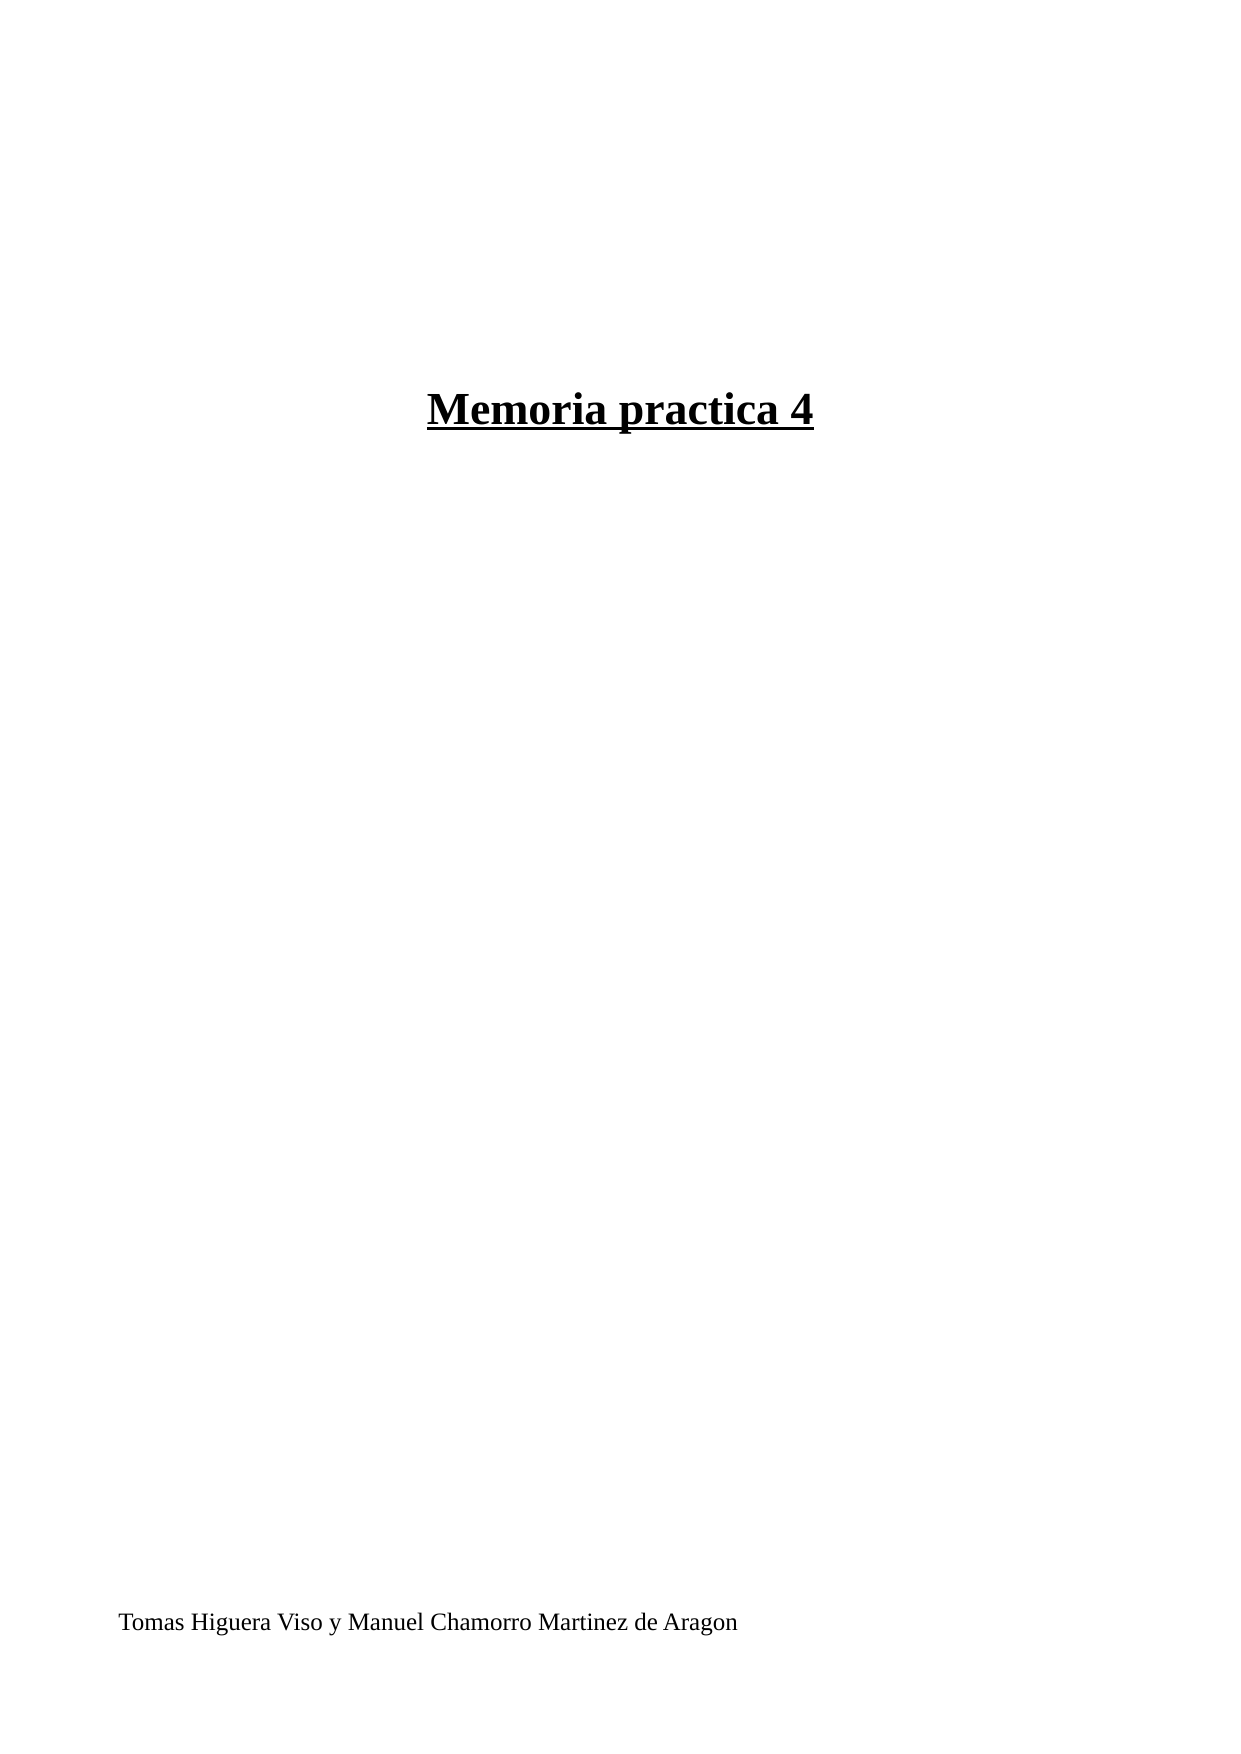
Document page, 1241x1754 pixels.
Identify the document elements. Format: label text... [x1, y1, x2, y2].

text Memoria practica 4 [118, 382, 1122, 434]
